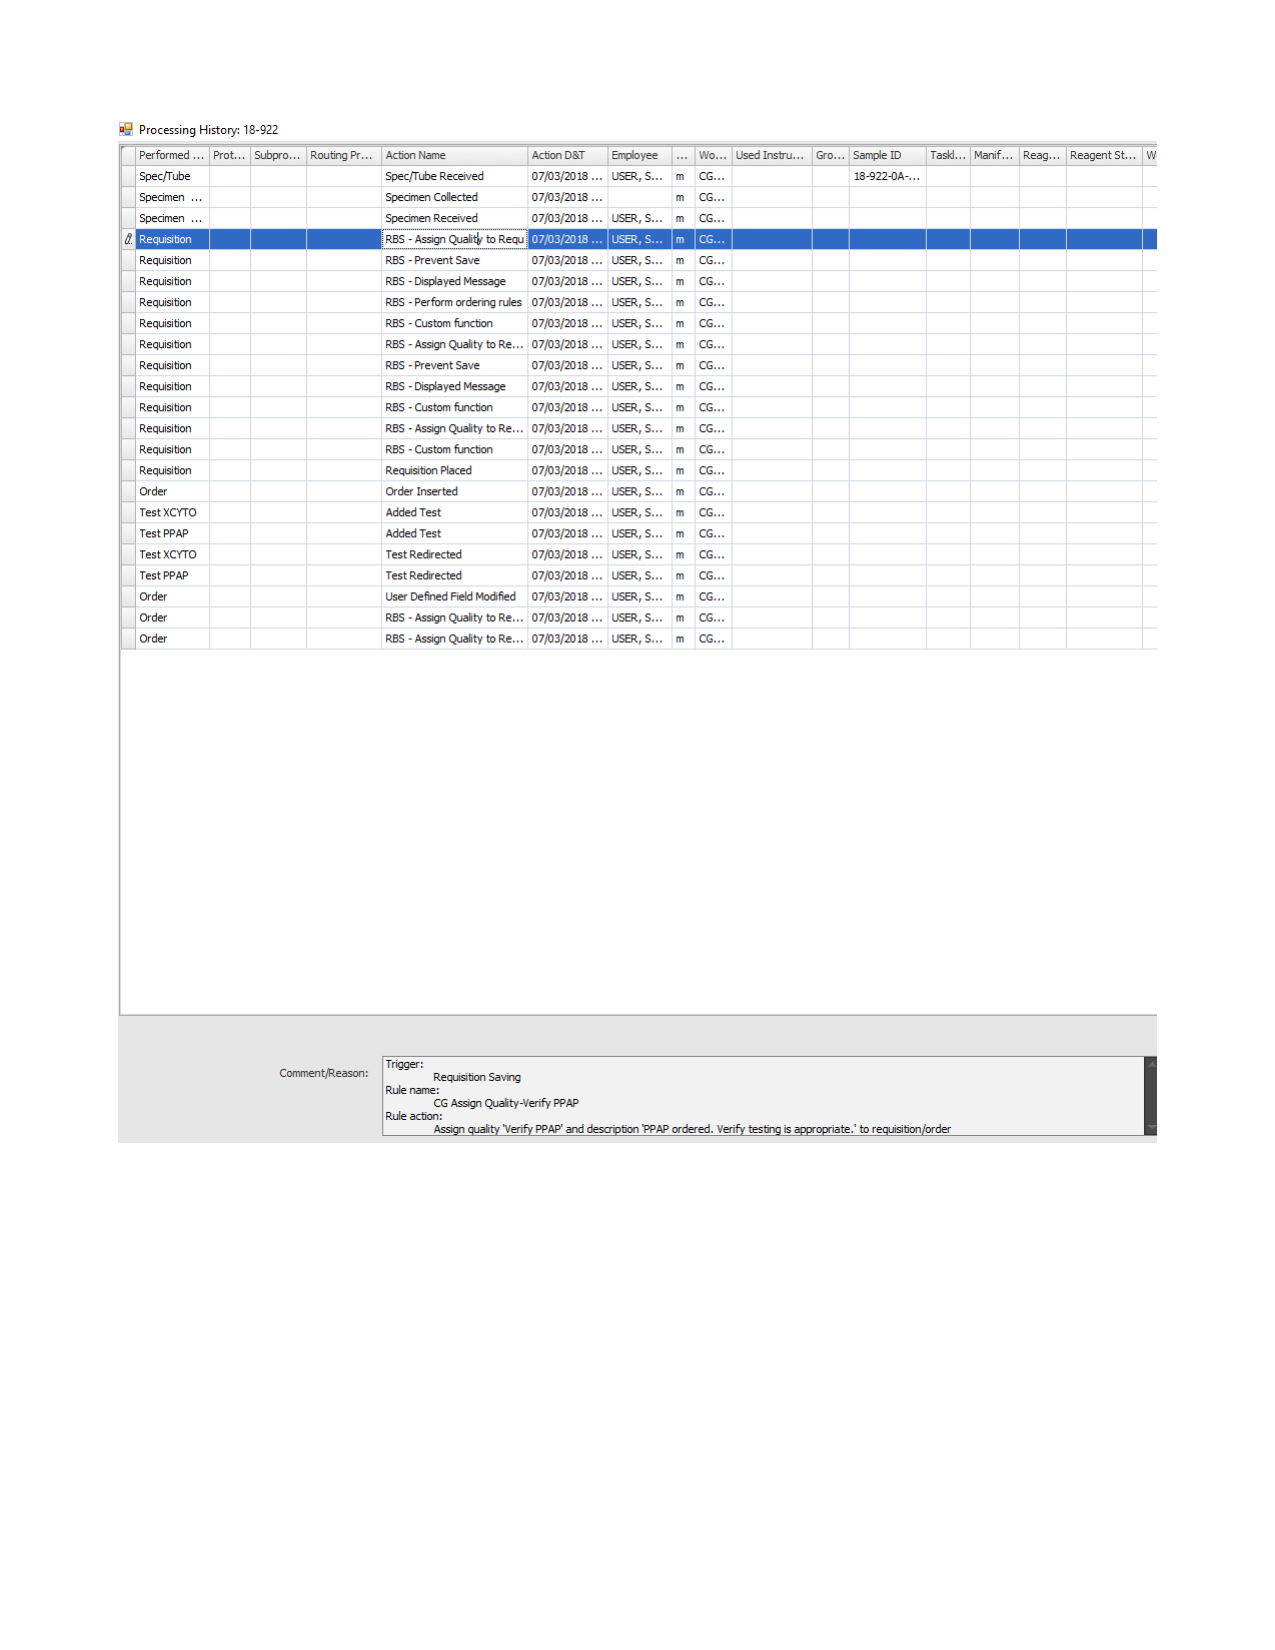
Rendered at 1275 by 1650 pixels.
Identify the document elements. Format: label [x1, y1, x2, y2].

picture [118, 118, 1157, 1143]
